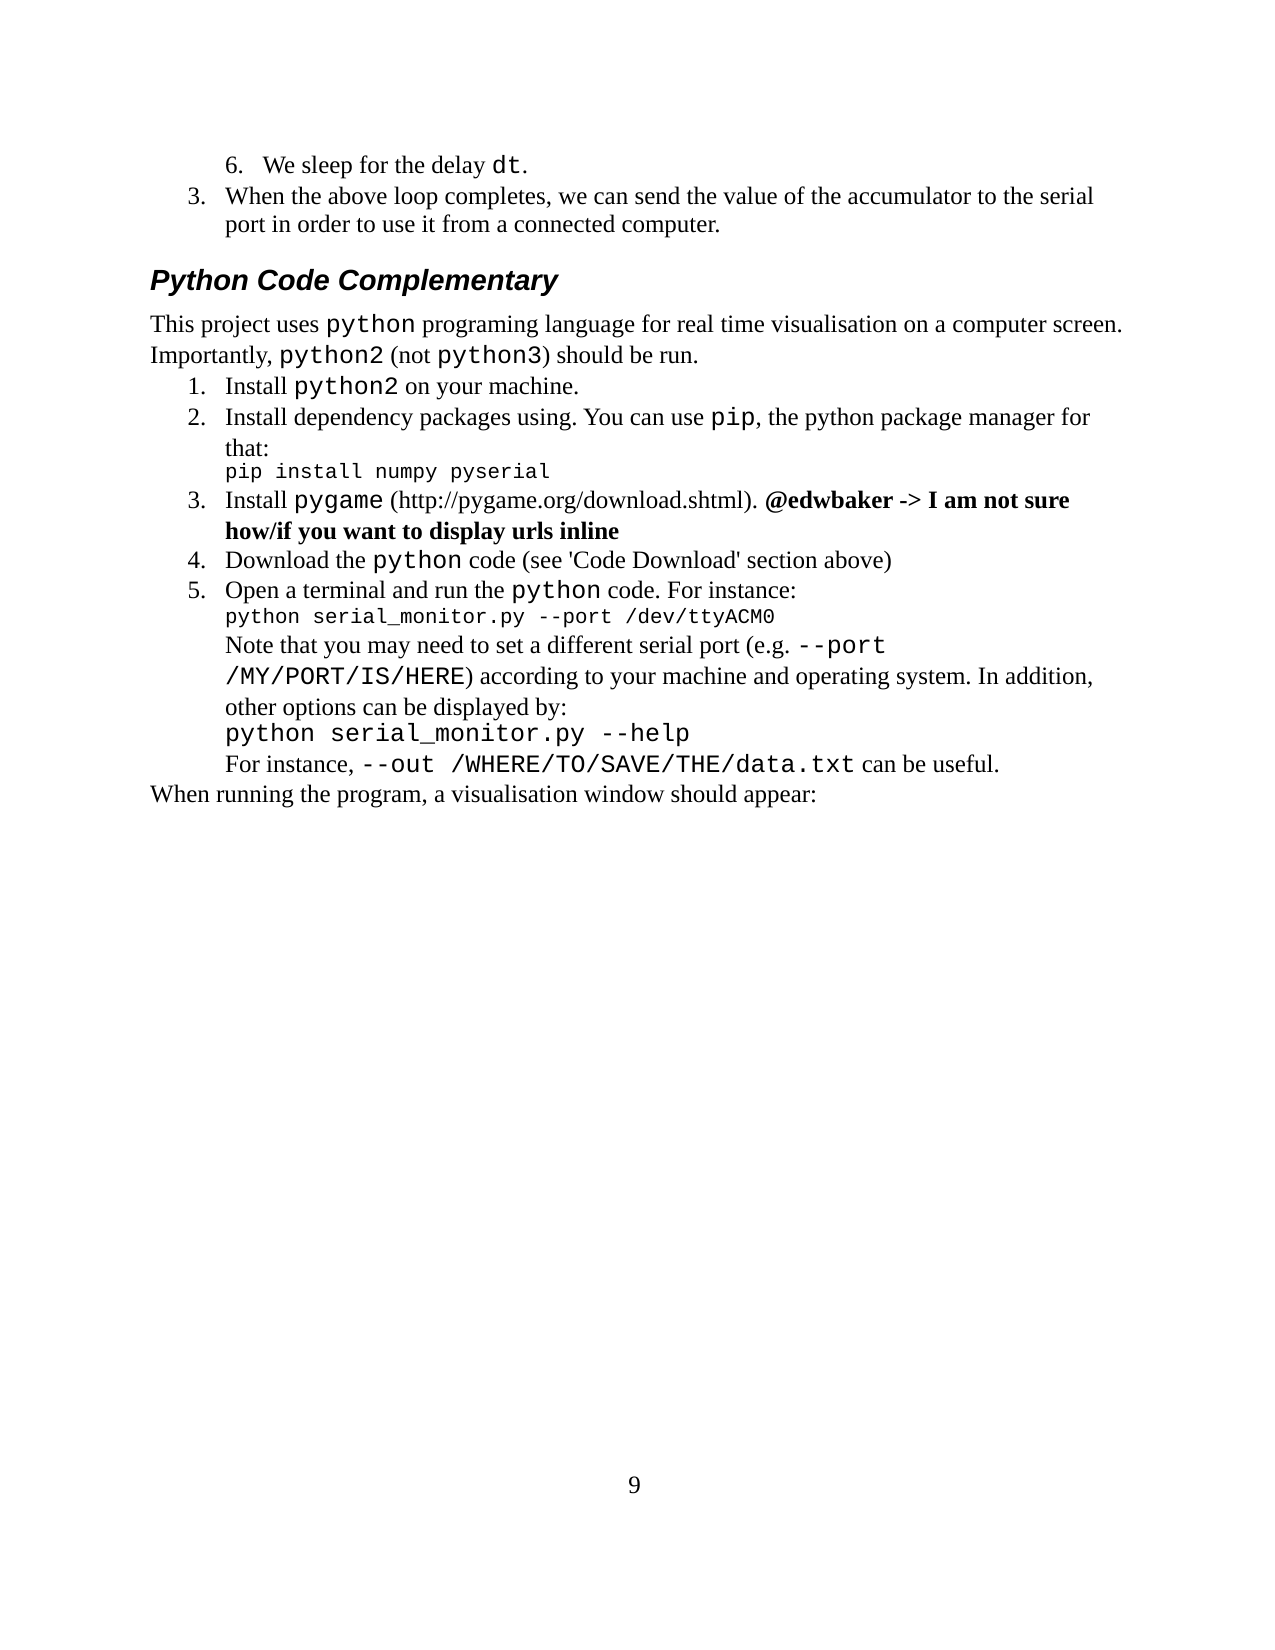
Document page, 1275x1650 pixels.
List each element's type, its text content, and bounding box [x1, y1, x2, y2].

list Note that you may need to set a different serial port (e.g. --port /MY/PORT/IS/HERE) according to your machine and operating system. In addition, other options can be displayed by: [187, 630, 1125, 720]
list python serial_monitor.py --port /dev/ttyACM0 [187, 606, 1125, 630]
list We sleep for the delay dt. [225, 150, 1125, 181]
subtitle Python Code Complementary [150, 263, 1125, 297]
text This project uses python programing language for real time visualisation on a computer screen. Importantly, python2 (not python3) should be run. [150, 309, 1125, 371]
list Install python2 on your machine. [187, 371, 1125, 402]
text When running the program, a visualisation window should appear: [150, 779, 1125, 808]
list pip install numpy pyserial [187, 461, 1125, 485]
list Install pygame (http://pygame.org/download.shtml). @edwbaker -> I am not sure how/if you want to display urls inline [187, 485, 1125, 545]
list Install dependency packages using. You can use pip, the python package manager for that: [187, 402, 1125, 461]
list Open a terminal and run the python code. For instance: [187, 576, 1125, 606]
list When the above loop completes, we can send the value of the accumulator to the serial port in order to use it from a connected computer. [187, 181, 1125, 238]
list python serial_monitor.py --help [187, 720, 1125, 749]
list For instance, --out /WHERE/TO/SAVE/THE/data.txt can be useful. [187, 749, 1125, 779]
list Download the python code (see 'Code Download' section above) [187, 545, 1125, 576]
